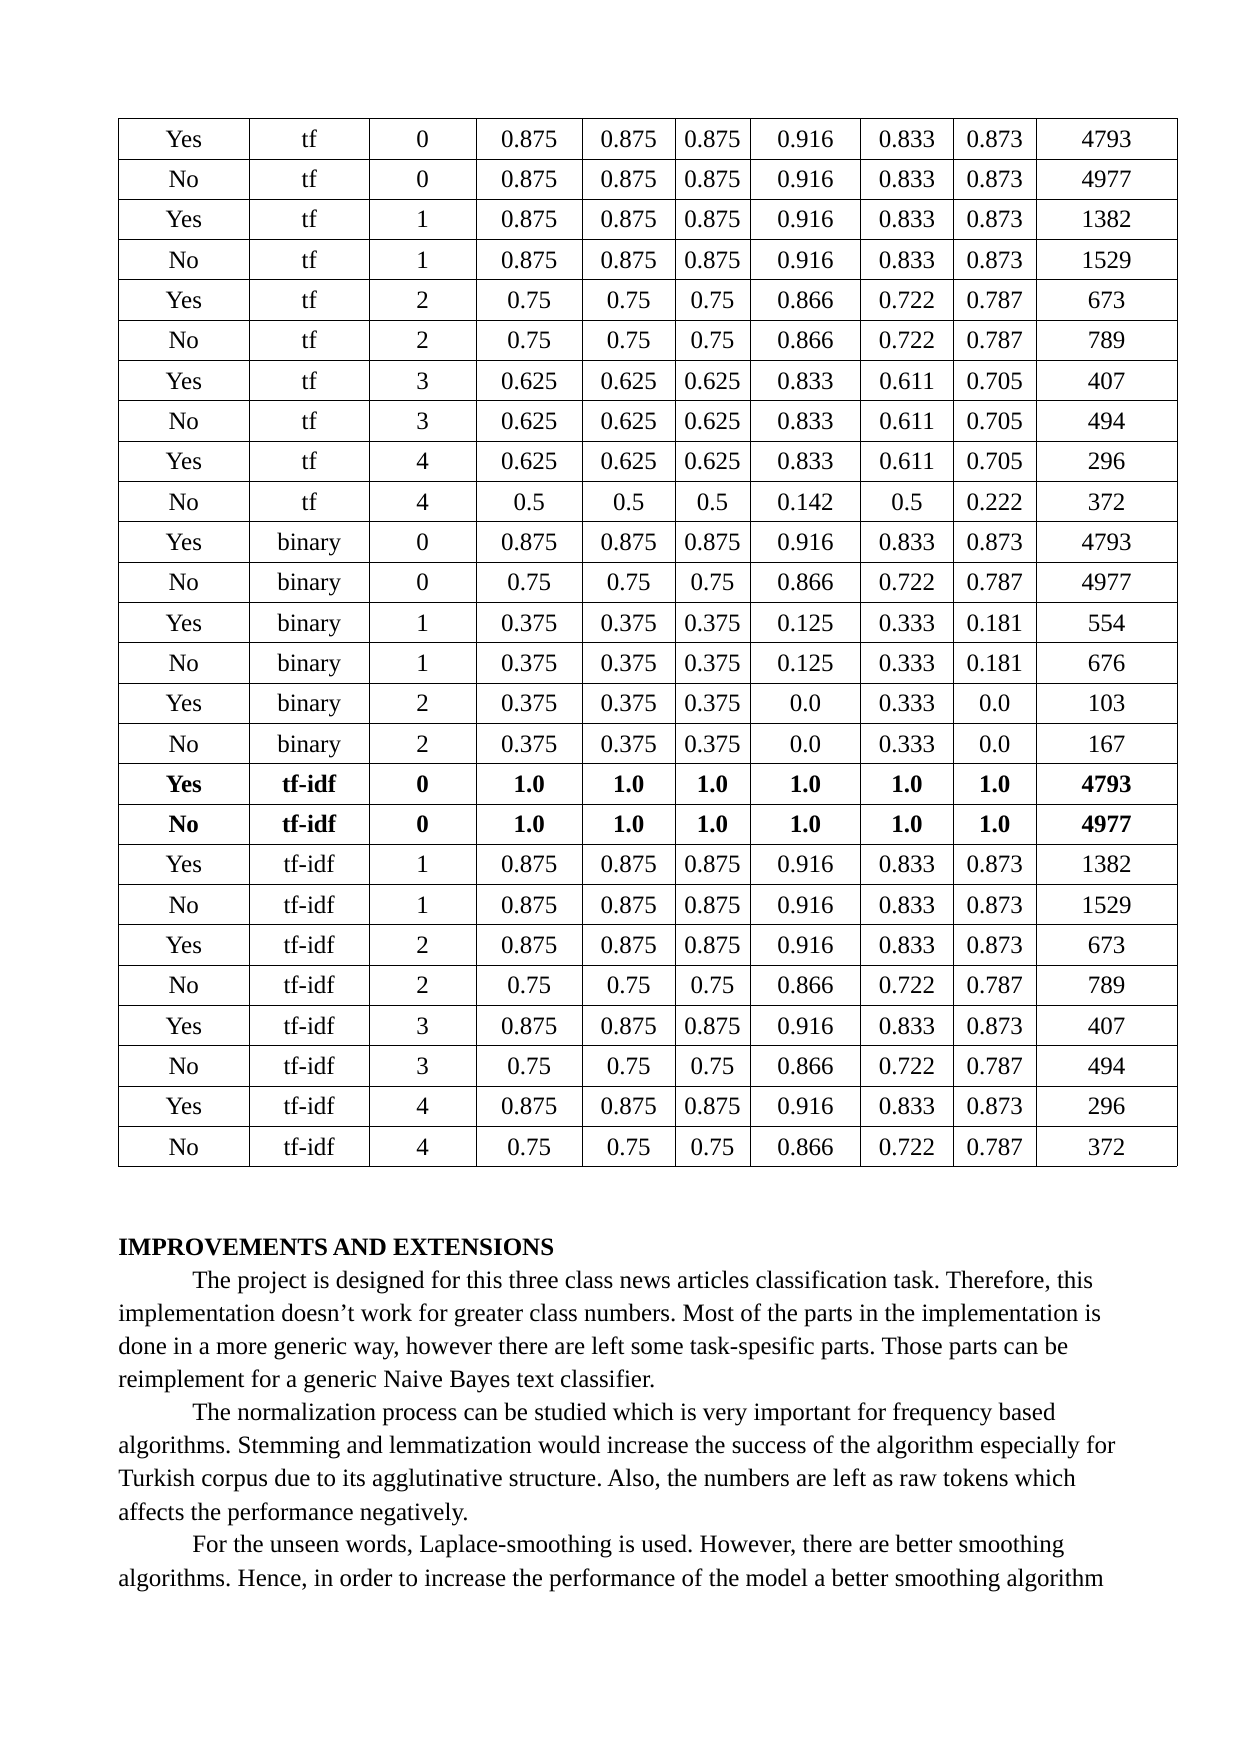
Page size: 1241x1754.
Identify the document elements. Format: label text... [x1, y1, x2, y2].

table_cell 407 [1037, 361, 1177, 400]
table_cell 0.181 [954, 603, 1036, 642]
table_cell 0.75 [583, 1046, 675, 1086]
table_cell 0.875 [676, 1087, 750, 1126]
table_cell 0.375 [676, 684, 750, 723]
table_cell 4977 [1037, 805, 1177, 844]
table_cell 1382 [1037, 200, 1177, 239]
table_cell 0.375 [477, 684, 582, 723]
table_cell 4 [370, 1087, 476, 1126]
table_cell 0.875 [676, 160, 750, 199]
table_cell 0.875 [583, 1006, 675, 1045]
table_cell 0.722 [861, 1046, 953, 1086]
table_cell 0.833 [751, 361, 860, 400]
table_cell 0.787 [954, 966, 1036, 1005]
table_cell 676 [1037, 643, 1177, 682]
table_cell 1.0 [861, 764, 953, 803]
table_cell Yes [119, 1006, 249, 1045]
text IMPROVEMENTS AND EXTENSIONS [118, 1232, 1122, 1261]
table_cell 0.916 [751, 845, 860, 884]
table_cell 0.75 [676, 563, 750, 602]
table_cell 0.833 [861, 925, 953, 965]
table_cell 4977 [1037, 563, 1177, 602]
table_cell 0.875 [676, 240, 750, 279]
table_cell 0.625 [477, 442, 582, 481]
table_cell 0.875 [583, 885, 675, 924]
table_cell 1.0 [676, 764, 750, 803]
table_cell 0.875 [583, 925, 675, 965]
table_cell 1.0 [954, 805, 1036, 844]
table_cell 1 [370, 885, 476, 924]
table_cell 0.873 [954, 1006, 1036, 1045]
table_cell Yes [119, 522, 249, 562]
table_cell 2 [370, 321, 476, 360]
table_cell 0.75 [477, 966, 582, 1005]
table_cell 0.142 [751, 482, 860, 521]
table_cell 0.787 [954, 563, 1036, 602]
table_cell 0.787 [954, 280, 1036, 320]
table_cell 494 [1037, 1046, 1177, 1086]
table_cell 0.5 [861, 482, 953, 521]
table_cell 0.375 [583, 603, 675, 642]
text For the unseen words, Laplace-smoothing is used. However, there are better smoothing algorithms. Hence, in order to increase the performance of the model a better smoothing algorithm [118, 1529, 1122, 1591]
table_cell 0.181 [954, 643, 1036, 682]
table_cell Yes [119, 1087, 249, 1126]
table_cell 0.875 [583, 1087, 675, 1126]
table_cell 2 [370, 966, 476, 1005]
table_cell No [119, 563, 249, 602]
table_cell 0.722 [861, 563, 953, 602]
table_cell 0.875 [477, 522, 582, 562]
table_cell tf-idf [250, 885, 369, 924]
table_cell tf [250, 200, 369, 239]
table_cell tf-idf [250, 1046, 369, 1086]
table_cell 0.375 [583, 643, 675, 682]
table_cell Yes [119, 361, 249, 400]
table_cell binary [250, 522, 369, 562]
table_cell 4793 [1037, 522, 1177, 562]
table_cell 0.833 [861, 845, 953, 884]
text The normalization process can be studied which is very important for frequency based algorithms. Stemming and lemmatization would increase the success of the algorithm especially for Turkish corpus due to its agglutinative structure. Also, the numbers are left as raw tokens which affects the performance negatively. [118, 1397, 1122, 1525]
table_cell 0.875 [676, 1006, 750, 1045]
table_cell 0.873 [954, 885, 1036, 924]
table_cell tf-idf [250, 764, 369, 803]
table_cell 0.333 [861, 724, 953, 763]
table_cell 673 [1037, 280, 1177, 320]
table_cell 0.375 [583, 724, 675, 763]
table_cell No [119, 805, 249, 844]
table_cell 0.875 [477, 885, 582, 924]
table_cell Yes [119, 119, 249, 158]
table_cell 0.611 [861, 401, 953, 441]
table_cell 0.625 [583, 442, 675, 481]
table_cell 2 [370, 925, 476, 965]
table_cell 4 [370, 1127, 476, 1166]
table_cell 0 [370, 764, 476, 803]
table_cell 0.375 [583, 684, 675, 723]
table_cell 0.375 [477, 724, 582, 763]
table_cell 0.125 [751, 643, 860, 682]
table_cell 0.625 [676, 361, 750, 400]
table_cell 0.625 [676, 401, 750, 441]
table_cell binary [250, 724, 369, 763]
table_cell 789 [1037, 321, 1177, 360]
table_cell 0.611 [861, 361, 953, 400]
table_cell 2 [370, 684, 476, 723]
table_cell 0.75 [676, 280, 750, 320]
table_cell 1.0 [477, 764, 582, 803]
table_cell 0.611 [861, 442, 953, 481]
table_cell 0.0 [751, 724, 860, 763]
table_cell 0.833 [861, 1006, 953, 1045]
table_cell 0.833 [861, 160, 953, 199]
table_cell 0.75 [477, 280, 582, 320]
table_cell 0.875 [583, 845, 675, 884]
table_cell No [119, 401, 249, 441]
table_cell 0.916 [751, 200, 860, 239]
table_cell 2 [370, 724, 476, 763]
table_cell 0.5 [676, 482, 750, 521]
table_cell 0.625 [676, 442, 750, 481]
table_cell 1.0 [751, 805, 860, 844]
table_cell 0.873 [954, 200, 1036, 239]
table_cell 0.875 [583, 200, 675, 239]
table_cell 0 [370, 563, 476, 602]
table_cell tf-idf [250, 805, 369, 844]
table_cell binary [250, 684, 369, 723]
table_cell No [119, 966, 249, 1005]
table_cell 0.222 [954, 482, 1036, 521]
table_cell 3 [370, 1006, 476, 1045]
table_cell 0.833 [861, 885, 953, 924]
table_cell 0.333 [861, 603, 953, 642]
table_cell tf [250, 321, 369, 360]
table_cell 0.916 [751, 160, 860, 199]
table_cell binary [250, 643, 369, 682]
table_cell Yes [119, 442, 249, 481]
table_cell 0.916 [751, 119, 860, 158]
table_cell 2 [370, 280, 476, 320]
table_cell Yes [119, 925, 249, 965]
table_cell Yes [119, 684, 249, 723]
table_cell 0.873 [954, 119, 1036, 158]
table_cell 1.0 [676, 805, 750, 844]
table_cell 1.0 [583, 764, 675, 803]
table_cell 1382 [1037, 845, 1177, 884]
table_cell 3 [370, 1046, 476, 1086]
table_cell 0.787 [954, 1127, 1036, 1166]
table_cell 0.875 [477, 1087, 582, 1126]
table_cell tf-idf [250, 1006, 369, 1045]
table_cell Yes [119, 845, 249, 884]
table_cell 0.875 [477, 1006, 582, 1045]
table_cell 4 [370, 442, 476, 481]
table_cell No [119, 240, 249, 279]
table_cell binary [250, 603, 369, 642]
table_cell tf-idf [250, 845, 369, 884]
table_cell 0.75 [676, 1046, 750, 1086]
table_cell 0.5 [477, 482, 582, 521]
table_cell 0.875 [583, 522, 675, 562]
table_cell 0.375 [676, 724, 750, 763]
table_cell 0.866 [751, 966, 860, 1005]
table_cell 0.873 [954, 240, 1036, 279]
table_cell 673 [1037, 925, 1177, 965]
table_cell No [119, 1127, 249, 1166]
table_cell No [119, 643, 249, 682]
table_cell 0.916 [751, 885, 860, 924]
table_cell 407 [1037, 1006, 1177, 1045]
table_cell 0.875 [583, 160, 675, 199]
table_cell No [119, 1046, 249, 1086]
table_cell 0.75 [676, 1127, 750, 1166]
table_cell tf [250, 401, 369, 441]
table_cell tf [250, 361, 369, 400]
table_cell 0.875 [477, 845, 582, 884]
table_cell tf-idf [250, 1087, 369, 1126]
table_cell 0.875 [477, 925, 582, 965]
table_cell 0.787 [954, 321, 1036, 360]
table_cell tf [250, 482, 369, 521]
table_cell tf-idf [250, 925, 369, 965]
table_cell 0.0 [954, 684, 1036, 723]
table_cell 0.705 [954, 442, 1036, 481]
table_cell 0.866 [751, 321, 860, 360]
table_cell 0.0 [751, 684, 860, 723]
table_cell 0.875 [477, 240, 582, 279]
table_cell 372 [1037, 1127, 1177, 1166]
table_cell 0.875 [676, 885, 750, 924]
table_cell 0.873 [954, 522, 1036, 562]
table_cell 1529 [1037, 240, 1177, 279]
table_cell 0.833 [861, 1087, 953, 1126]
table_cell 0.873 [954, 160, 1036, 199]
table_cell No [119, 482, 249, 521]
table_cell 0.75 [676, 321, 750, 360]
table_cell 4 [370, 482, 476, 521]
table_cell 0.875 [477, 160, 582, 199]
table_cell 0.875 [676, 119, 750, 158]
table_cell 4977 [1037, 160, 1177, 199]
table_cell 0.75 [583, 280, 675, 320]
table_cell 0.75 [477, 1127, 582, 1166]
table_cell Yes [119, 280, 249, 320]
table_cell No [119, 885, 249, 924]
table_cell 296 [1037, 1087, 1177, 1126]
table_cell 0 [370, 160, 476, 199]
table_cell tf [250, 442, 369, 481]
table_cell 1.0 [477, 805, 582, 844]
table_cell 554 [1037, 603, 1177, 642]
table_cell 0.333 [861, 643, 953, 682]
table_cell 0.75 [477, 563, 582, 602]
table_cell 0.375 [477, 603, 582, 642]
table_cell 0.625 [583, 361, 675, 400]
table_cell Yes [119, 200, 249, 239]
text The project is designed for this three class news articles classification task. Therefore, this implementation doesn’t work for greater class numbers. Most of the parts in the implementation is done in a more generic way, however there are left some task-spesific parts. Those parts can be reimplement for a generic Naive Bayes text classifier. [118, 1265, 1122, 1393]
table_cell 0.873 [954, 925, 1036, 965]
table_cell tf [250, 160, 369, 199]
table_cell 0.75 [583, 563, 675, 602]
table_cell No [119, 160, 249, 199]
table_cell 0.866 [751, 1046, 860, 1086]
table_cell 0.722 [861, 280, 953, 320]
table_cell 1 [370, 845, 476, 884]
table_cell 0.5 [583, 482, 675, 521]
table_cell 4793 [1037, 119, 1177, 158]
table_cell 0.625 [477, 361, 582, 400]
table_cell 0 [370, 805, 476, 844]
table_cell 0.333 [861, 684, 953, 723]
table_cell 0.833 [861, 522, 953, 562]
table_cell 1.0 [861, 805, 953, 844]
table_cell 0.916 [751, 1087, 860, 1126]
table_cell 0.875 [676, 522, 750, 562]
table_cell tf-idf [250, 966, 369, 1005]
table_cell tf [250, 280, 369, 320]
table_cell 0.916 [751, 240, 860, 279]
table_cell 3 [370, 361, 476, 400]
table_cell 789 [1037, 966, 1177, 1005]
table_cell 0.875 [676, 925, 750, 965]
table_cell 0.705 [954, 401, 1036, 441]
table_cell 1.0 [751, 764, 860, 803]
table_cell 1 [370, 603, 476, 642]
table_cell 0.866 [751, 1127, 860, 1166]
table_cell 0.875 [676, 845, 750, 884]
table_cell 0.866 [751, 563, 860, 602]
table_cell 0.375 [676, 643, 750, 682]
table_cell 0.375 [477, 643, 582, 682]
table_cell tf [250, 119, 369, 158]
table_cell binary [250, 563, 369, 602]
table_cell 0.722 [861, 1127, 953, 1166]
table_cell 0.722 [861, 966, 953, 1005]
table_cell 0.75 [477, 321, 582, 360]
table_cell 1 [370, 200, 476, 239]
table_cell 0.916 [751, 925, 860, 965]
table_cell 372 [1037, 482, 1177, 521]
table_cell tf [250, 240, 369, 279]
table_cell 0.875 [477, 200, 582, 239]
table_cell Yes [119, 603, 249, 642]
table_cell 0.75 [583, 321, 675, 360]
table_cell 0.722 [861, 321, 953, 360]
table_cell 0.833 [751, 401, 860, 441]
table_cell 0.705 [954, 361, 1036, 400]
table_cell 0.0 [954, 724, 1036, 763]
table_cell 4793 [1037, 764, 1177, 803]
table_cell 0.833 [861, 119, 953, 158]
table_cell 494 [1037, 401, 1177, 441]
table_cell 0.833 [861, 240, 953, 279]
table_cell 0.125 [751, 603, 860, 642]
table_cell 0.75 [583, 966, 675, 1005]
table_cell No [119, 321, 249, 360]
table_cell 103 [1037, 684, 1177, 723]
table_cell tf-idf [250, 1127, 369, 1166]
table_cell 0.833 [751, 442, 860, 481]
table_cell No [119, 724, 249, 763]
table_cell 167 [1037, 724, 1177, 763]
table_cell 0 [370, 522, 476, 562]
table_cell 0.875 [583, 240, 675, 279]
table_cell 0.787 [954, 1046, 1036, 1086]
table_cell 0.916 [751, 522, 860, 562]
table_cell 0.375 [676, 603, 750, 642]
table_cell 1 [370, 643, 476, 682]
table_cell 0.875 [477, 119, 582, 158]
table_cell 1 [370, 240, 476, 279]
table_cell 0 [370, 119, 476, 158]
table_cell 0.875 [583, 119, 675, 158]
table_cell 0.75 [676, 966, 750, 1005]
table_cell 0.866 [751, 280, 860, 320]
table_cell 0.625 [477, 401, 582, 441]
table_cell 0.873 [954, 845, 1036, 884]
table_cell 1529 [1037, 885, 1177, 924]
table_cell 0.833 [861, 200, 953, 239]
table_cell 0.75 [477, 1046, 582, 1086]
table_cell 3 [370, 401, 476, 441]
table_cell 296 [1037, 442, 1177, 481]
table_cell 0.75 [583, 1127, 675, 1166]
table_cell 0.875 [676, 200, 750, 239]
table_cell 0.916 [751, 1006, 860, 1045]
table_cell 0.625 [583, 401, 675, 441]
table_cell 1.0 [583, 805, 675, 844]
table_cell 0.873 [954, 1087, 1036, 1126]
table_cell Yes [119, 764, 249, 803]
table_cell 1.0 [954, 764, 1036, 803]
